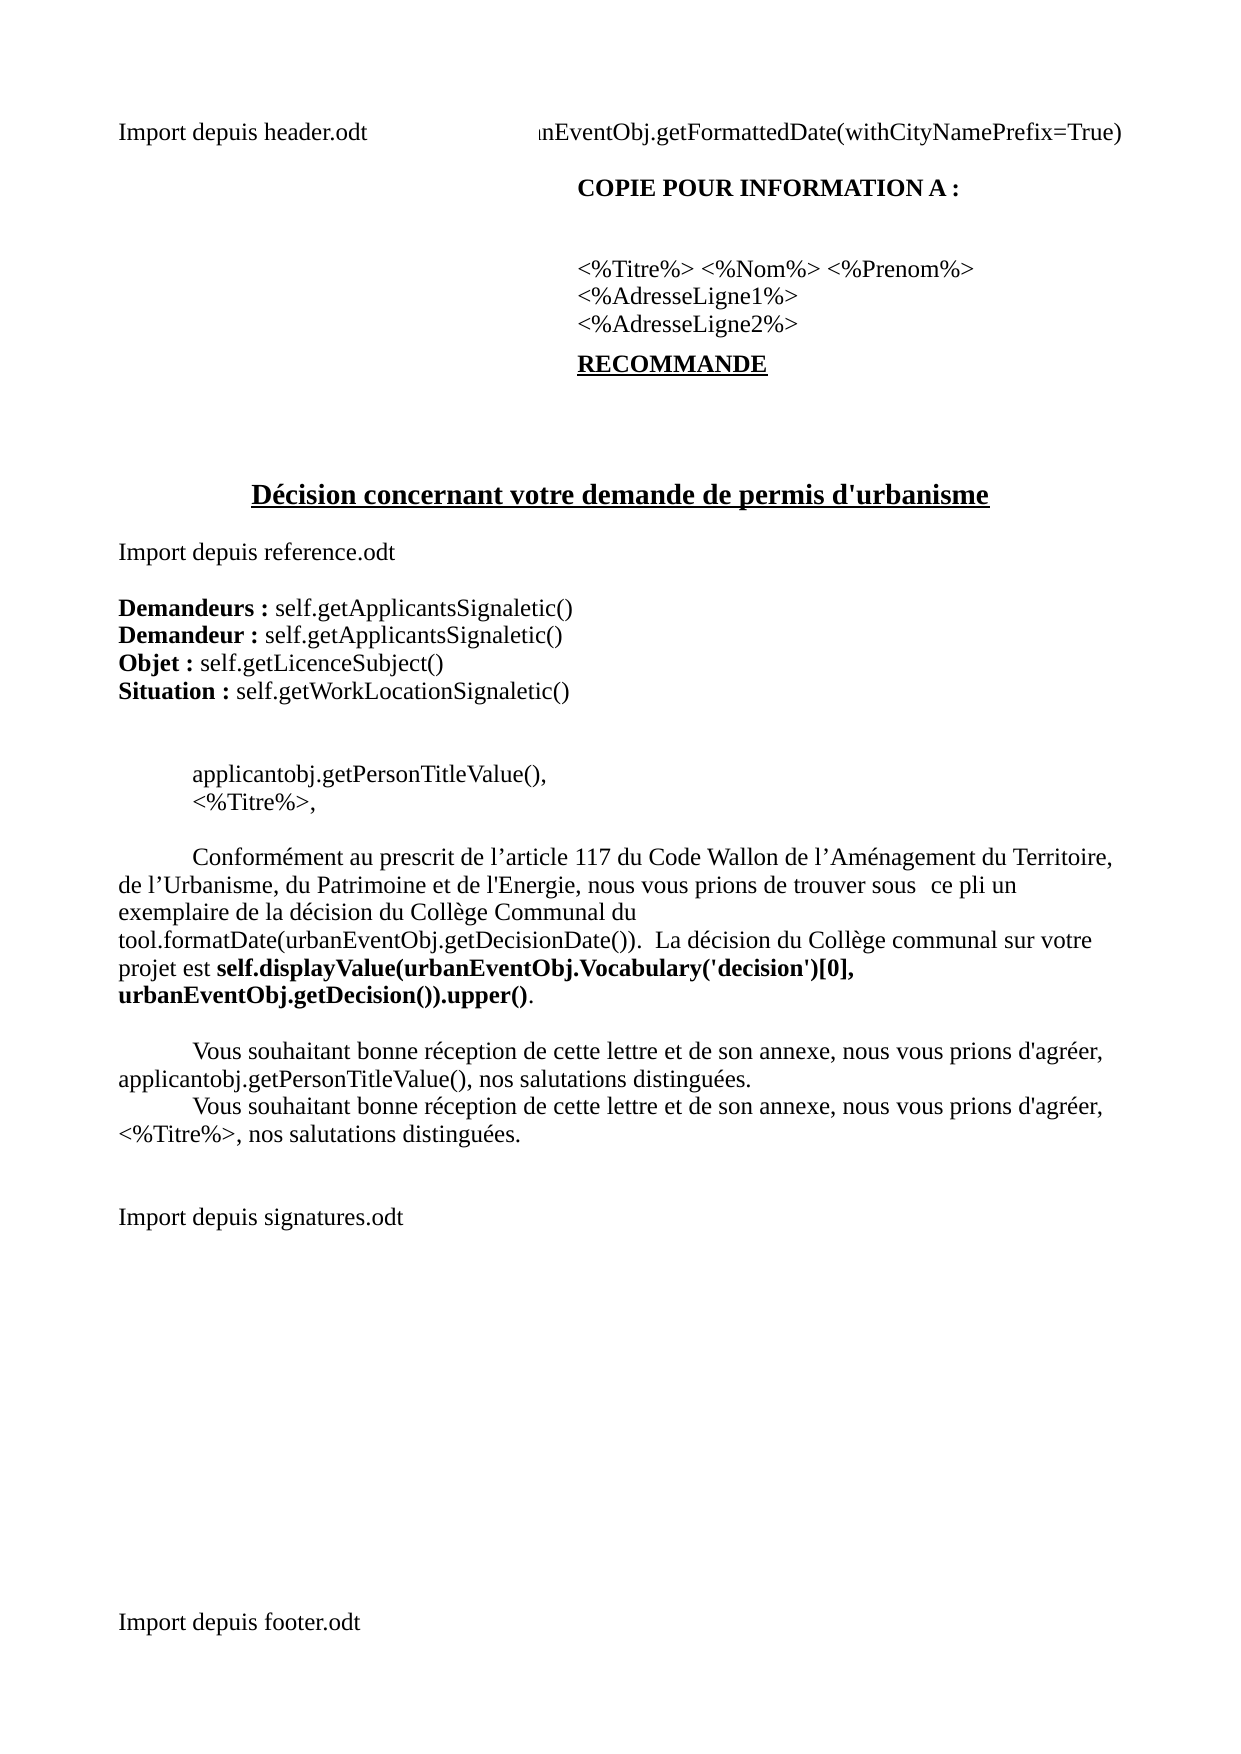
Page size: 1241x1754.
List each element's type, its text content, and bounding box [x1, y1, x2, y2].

text Situation : self.getWorkLocationSignaletic() [118, 677, 1122, 704]
text Objet : self.getLicenceSubject() [118, 649, 1122, 677]
text Import depuis reference.odt [118, 538, 1122, 566]
text Conformément au prescrit de l’article 117 du Code Wallon de l’Aménagement du Territoire, de l’Urbanisme, du Patrimoine et de l'Energie, nous vous prions de trouver sous ce pli un exemplaire de la décision du Collège Communal du tool.formatDate(urbanEventObj.getDecisionDate()). La décision du Collège communal sur votre projet est self.displayValue(urbanEventObj.Vocabulary('decision')[0], urbanEventObj.getDecision()).upper(). [118, 843, 1122, 1009]
text urbanEventObj.getFormattedDate(withCityNamePrefix=True) [118, 118, 1122, 427]
text Import depuis header.odt [118, 118, 539, 146]
text Vous souhaitant bonne réception de cette lettre et de son annexe, nous vous prions d'agréer, applicantobj.getPersonTitleValue(), nos salutations distinguées. [118, 1037, 1122, 1092]
text RECOMMANDE [577, 350, 1061, 378]
text Demandeurs : self.getApplicantsSignaletic() [118, 594, 1122, 621]
text Demandeur : self.getApplicantsSignaletic() [118, 621, 1122, 649]
text <%Titre%>, [118, 788, 1122, 815]
text Vous souhaitant bonne réception de cette lettre et de son annexe, nous vous prions d'agréer, <%Titre%>, nos salutations distinguées. [118, 1092, 1122, 1148]
text applicantobj.getPersonTitleValue(), [118, 760, 1122, 788]
text Import depuis signatures.odt [118, 1203, 1122, 1231]
title Décision concernant votre demande de permis d'urbanisme [118, 478, 1122, 511]
text COPIE POUR INFORMATION A : [577, 174, 1061, 202]
text <%Titre%> <%Nom%> <%Prenom%> <%AdresseLigne1%> <%AdresseLigne2%> [577, 255, 1061, 338]
